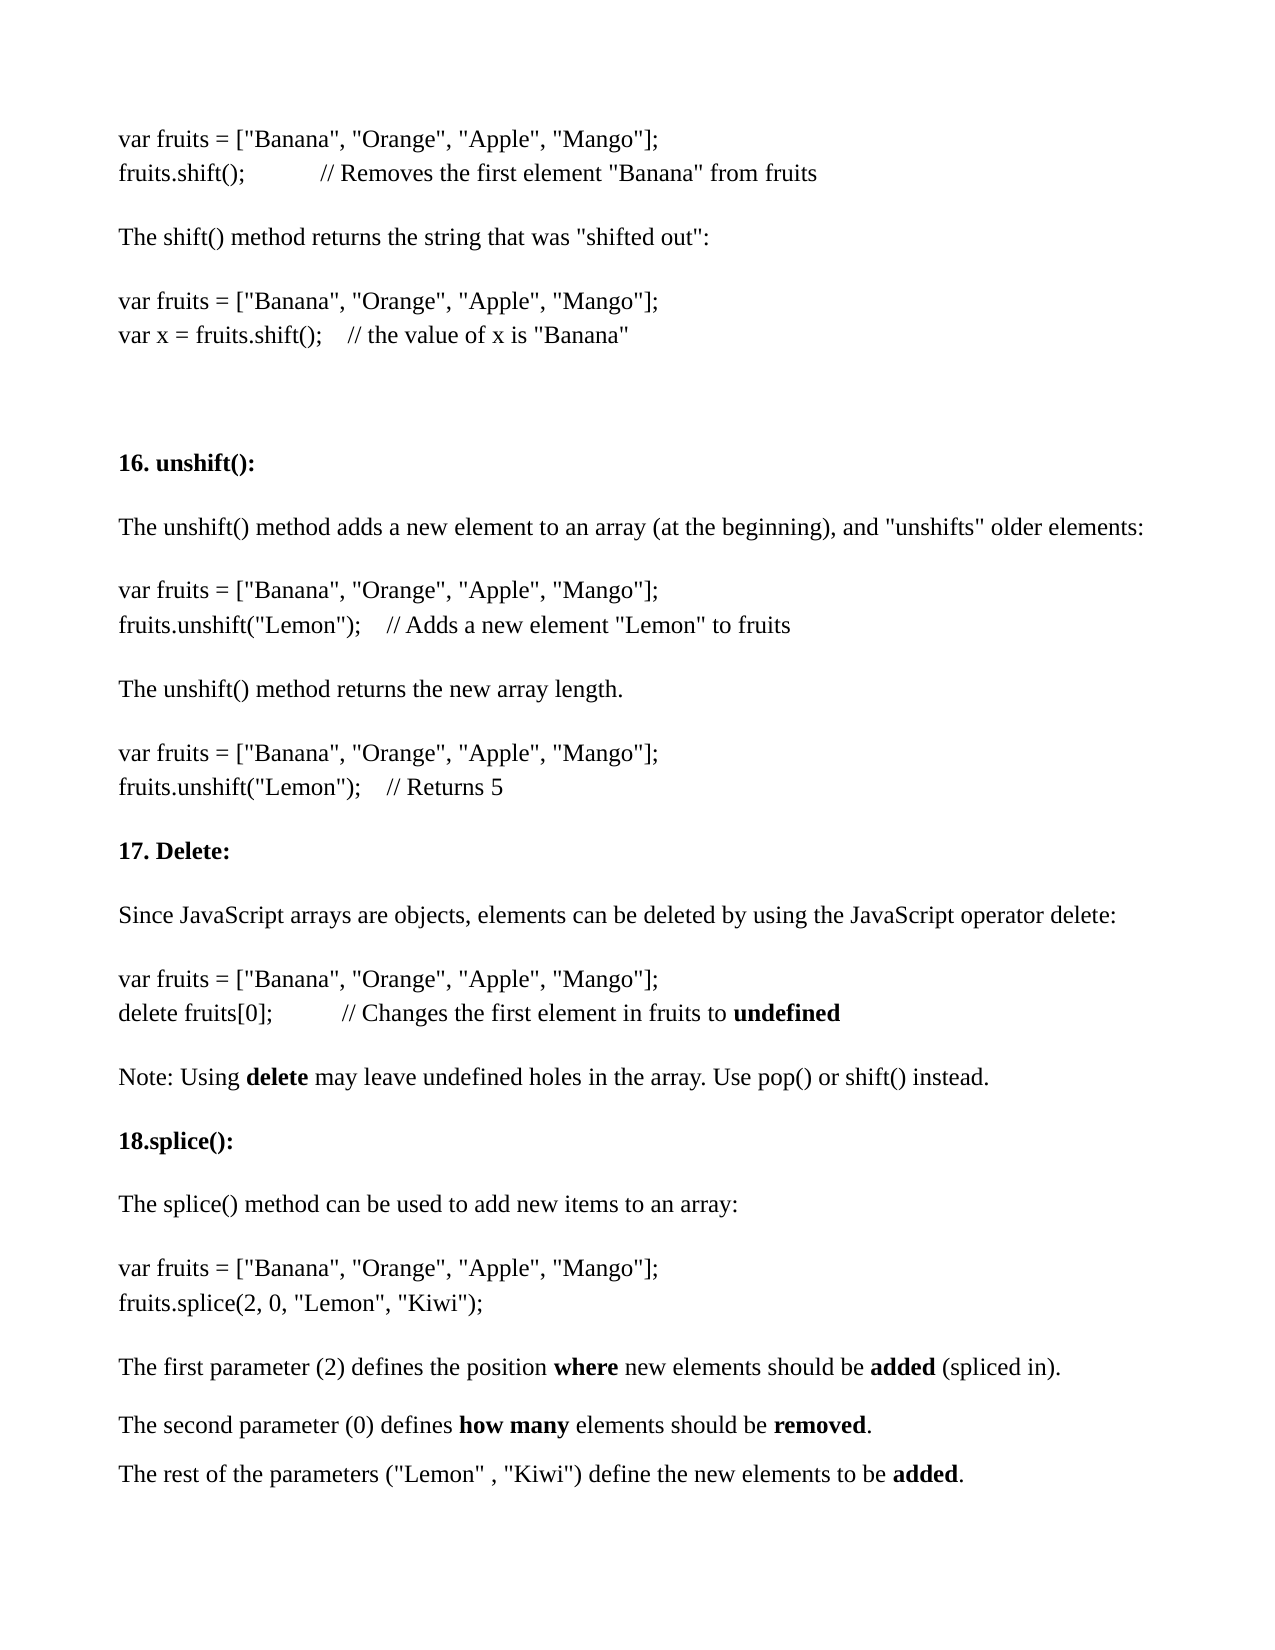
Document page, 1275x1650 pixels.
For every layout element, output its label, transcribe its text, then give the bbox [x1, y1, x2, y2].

text var fruits = ["Banana", "Orange", "Apple", "Mango"]; var x = fruits.shift(); // the value of x is "Banana" [118, 280, 1157, 349]
text The shift() method returns the string that was "shifted out": [118, 216, 1157, 251]
text var fruits = ["Banana", "Orange", "Apple", "Mango"]; fruits.unshift("Lemon"); // Adds a new element "Lemon" to fruits [118, 570, 1157, 639]
text var fruits = ["Banana", "Orange", "Apple", "Mango"]; fruits.splice(2, 0, "Lemon", "Kiwi"); [118, 1248, 1157, 1317]
text var fruits = ["Banana", "Orange", "Apple", "Mango"]; delete fruits[0]; // Changes the first element in fruits to undefined [118, 958, 1157, 1027]
text The unshift() method adds a new element to an array (at the beginning), and "unshifts" older elements: [118, 506, 1157, 541]
text var fruits = ["Banana", "Orange", "Apple", "Mango"]; fruits.unshift("Lemon"); // Returns 5 [118, 732, 1157, 801]
text The splice() method can be used to add new items to an array: [118, 1184, 1157, 1218]
text The unshift() method returns the new array length. [118, 668, 1157, 703]
text Since JavaScript arrays are objects, elements can be deleted by using the JavaScript operator delete: [118, 894, 1157, 928]
text The second parameter (0) defines how many elements should be removed. [118, 1410, 1157, 1439]
text Note: Using delete may leave undefined holes in the array. Use pop() or shift() instead. [118, 1056, 1157, 1091]
text The rest of the parameters ("Lemon" , "Kiwi") define the new elements to be added. [118, 1459, 1157, 1488]
text var fruits = ["Banana", "Orange", "Apple", "Mango"]; fruits.shift(); // Removes the first element "Banana" from fruits [118, 118, 1157, 187]
text 17. Delete: [118, 830, 1157, 865]
text 18.splice(): [118, 1120, 1157, 1154]
text The first parameter (2) defines the position where new elements should be added (spliced in). [118, 1346, 1157, 1380]
text 16. unshift(): [118, 442, 1157, 477]
